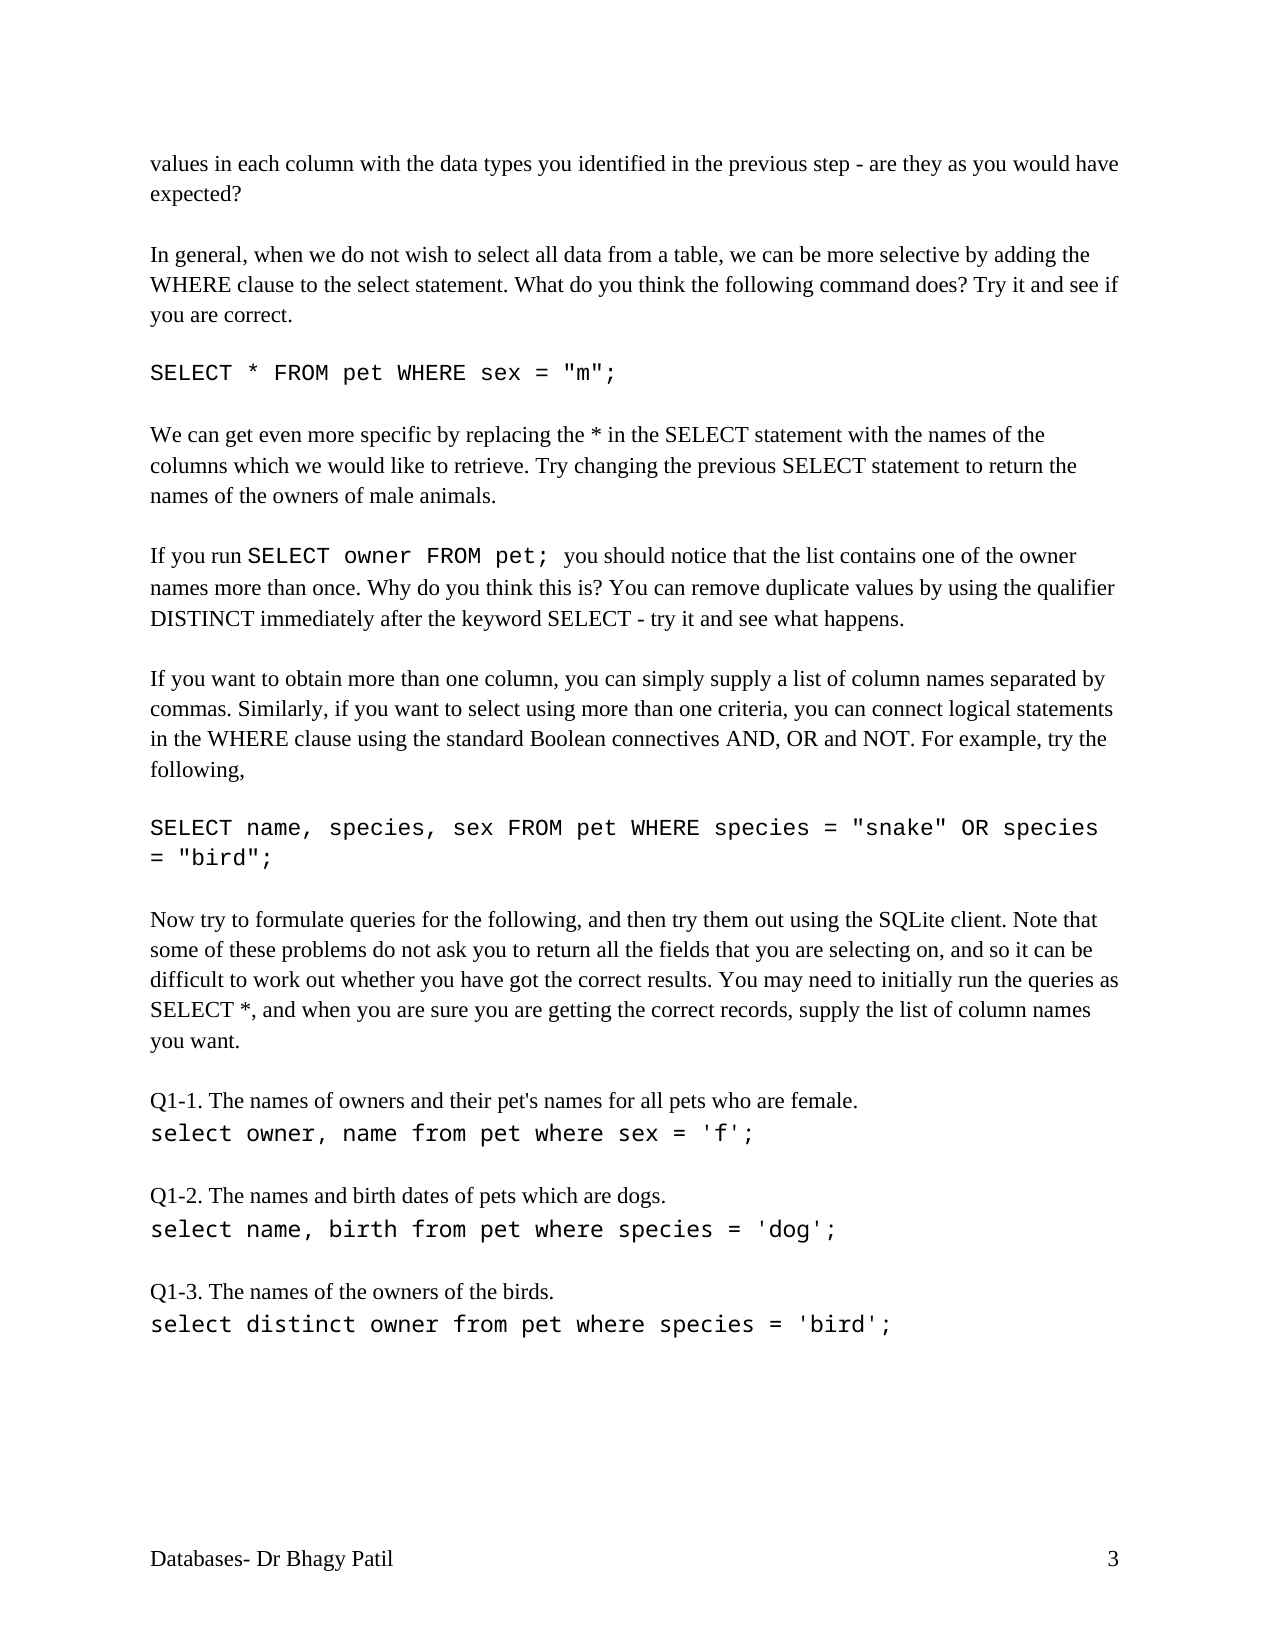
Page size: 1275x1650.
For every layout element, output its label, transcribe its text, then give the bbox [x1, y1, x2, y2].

text If you run SELECT owner FROM pet; you should notice that the list contains one of the owner names more than once. Why do you think this is? You can remove duplicate values by using the qualifier DISTINCT immediately after the keyword SELECT - try it and see what happens. [150, 542, 1125, 631]
text We can get even more specific by replacing the * in the SELECT statement with the names of the columns which we would like to retrieve. Try changing the previous SELECT statement to return the names of the owners of male animals. [150, 421, 1125, 508]
text select name, birth from pet where species = 'dog'; [150, 1213, 1125, 1274]
text select owner, name from pet where sex = 'f'; [150, 1117, 1125, 1179]
text SELECT name, species, sex FROM pet WHERE species = "snake" OR species = "bird"; [150, 816, 1125, 872]
text Now try to formulate queries for the following, and then try them out using the SQLite client. Note that some of these problems do not ask you to return all the fields that you are selecting on, and so it can be difficult to work out whether you have got the correct results. You may need to initially run the queries as SELECT *, and when you are sure you are getting the correct records, supply the list of column names you want. [150, 906, 1125, 1053]
text select distinct owner from pet where species = 'bird'; [150, 1308, 1125, 1370]
text values in each column with the data types you identified in the previous step - are they as you would have expected? [150, 150, 1125, 207]
text If you want to obtain more than one column, you can simply supply a list of column names separated by commas. Similarly, if you want to select using more than one criteria, you can connect logical statements in the WHERE clause using the standard Boolean connectives AND, OR and NOT. For example, try the following, [150, 665, 1125, 782]
text In general, when we do not wish to select all data from a table, we can be more selective by adding the WHERE clause to the select statement. What do you think the following command does? Try it and see if you are correct. [150, 241, 1125, 327]
text Q1-2. The names and birth dates of pets which are dogs. [150, 1183, 1125, 1209]
text Q1-1. The names of owners and their pet's names for all pets who are female. [150, 1087, 1125, 1113]
text Q1-3. The names of the owners of the birds. [150, 1278, 1125, 1304]
text SELECT * FROM pet WHERE sex = "m"; [150, 361, 1125, 387]
